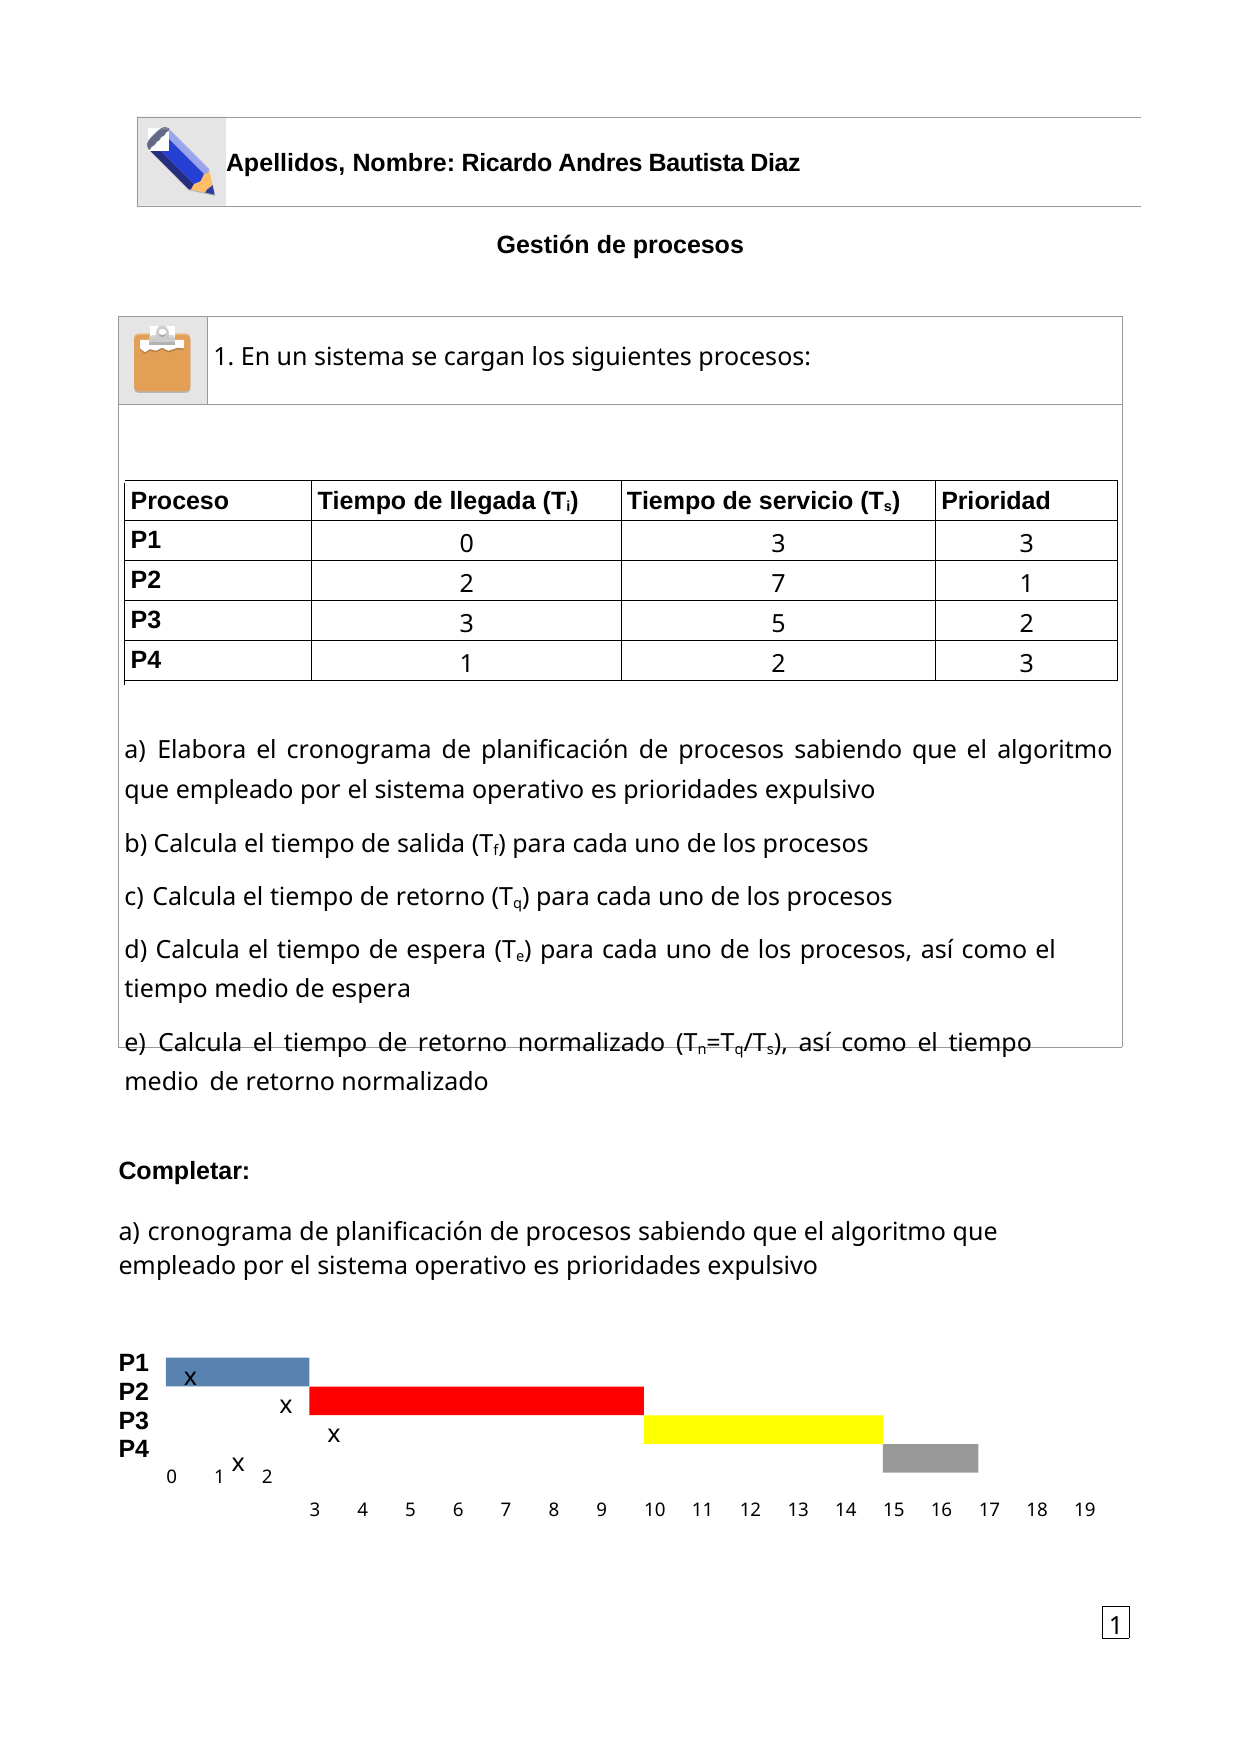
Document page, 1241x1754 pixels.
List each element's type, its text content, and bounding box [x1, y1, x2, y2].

table_cell 0 [312, 521, 621, 559]
list Calcula el tiempo de salida (Tf) para cada uno de los procesos [124, 825, 1134, 859]
table_cell 2 [936, 601, 1117, 639]
table_header Tiempo de llegada (Ti) [312, 481, 621, 519]
table_cell P1 [125, 521, 311, 559]
table_cell 3 [936, 521, 1117, 559]
picture [149, 325, 175, 345]
table_cell 1 [312, 641, 621, 679]
table_cell 3 [622, 521, 935, 559]
text 0 1 2 [166, 1463, 276, 1489]
table_cell 1 [936, 561, 1117, 599]
table_header Prioridad [936, 481, 1117, 519]
table_cell P2 [125, 561, 311, 599]
table_cell 3 [312, 601, 621, 639]
list Calcula el tiempo de retorno normalizado (Tn=Tq/Ts), así como el tiempo medio de retorno normalizado [124, 1024, 1116, 1098]
table_cell P4 [125, 641, 311, 679]
picture [147, 127, 163, 143]
list Elabora el cronograma de planificación de procesos sabiendo que el algoritmo que empleado por el sistema operativo es prioridades expulsivo [124, 732, 1114, 805]
table_cell P3 [125, 601, 311, 639]
table_cell 3 [936, 641, 1117, 679]
subtitle P1 P2 P3 P4 [118, 1348, 149, 1463]
table_cell 5 [622, 601, 935, 639]
table_cell 7 [622, 561, 935, 599]
table_cell 2 [312, 561, 621, 599]
text 3 4 5 6 7 8 9 10 11 12 13 14 15 16 17 18 19 [309, 1496, 1134, 1522]
picture [147, 130, 170, 151]
table_header Tiempo de servicio (Ts) [622, 481, 935, 519]
table_cell 2 [622, 641, 935, 679]
subtitle Completar: [118, 1156, 1134, 1185]
list Calcula el tiempo de retorno (Tq) para cada uno de los procesos [124, 878, 1134, 912]
table_header Proceso [125, 481, 311, 519]
list cronograma de planificación de procesos sabiendo que el algoritmo que empleado por el sistema operativo es prioridades expulsivo [118, 1214, 1104, 1282]
list Calcula el tiempo de espera (Te) para cada uno de los procesos, así como el tiempo medio de espera [124, 931, 1116, 1005]
text 1. En un sistema se cargan los siguientes procesos: [213, 338, 1134, 372]
subtitle Gestión de procesos [495, 230, 745, 258]
